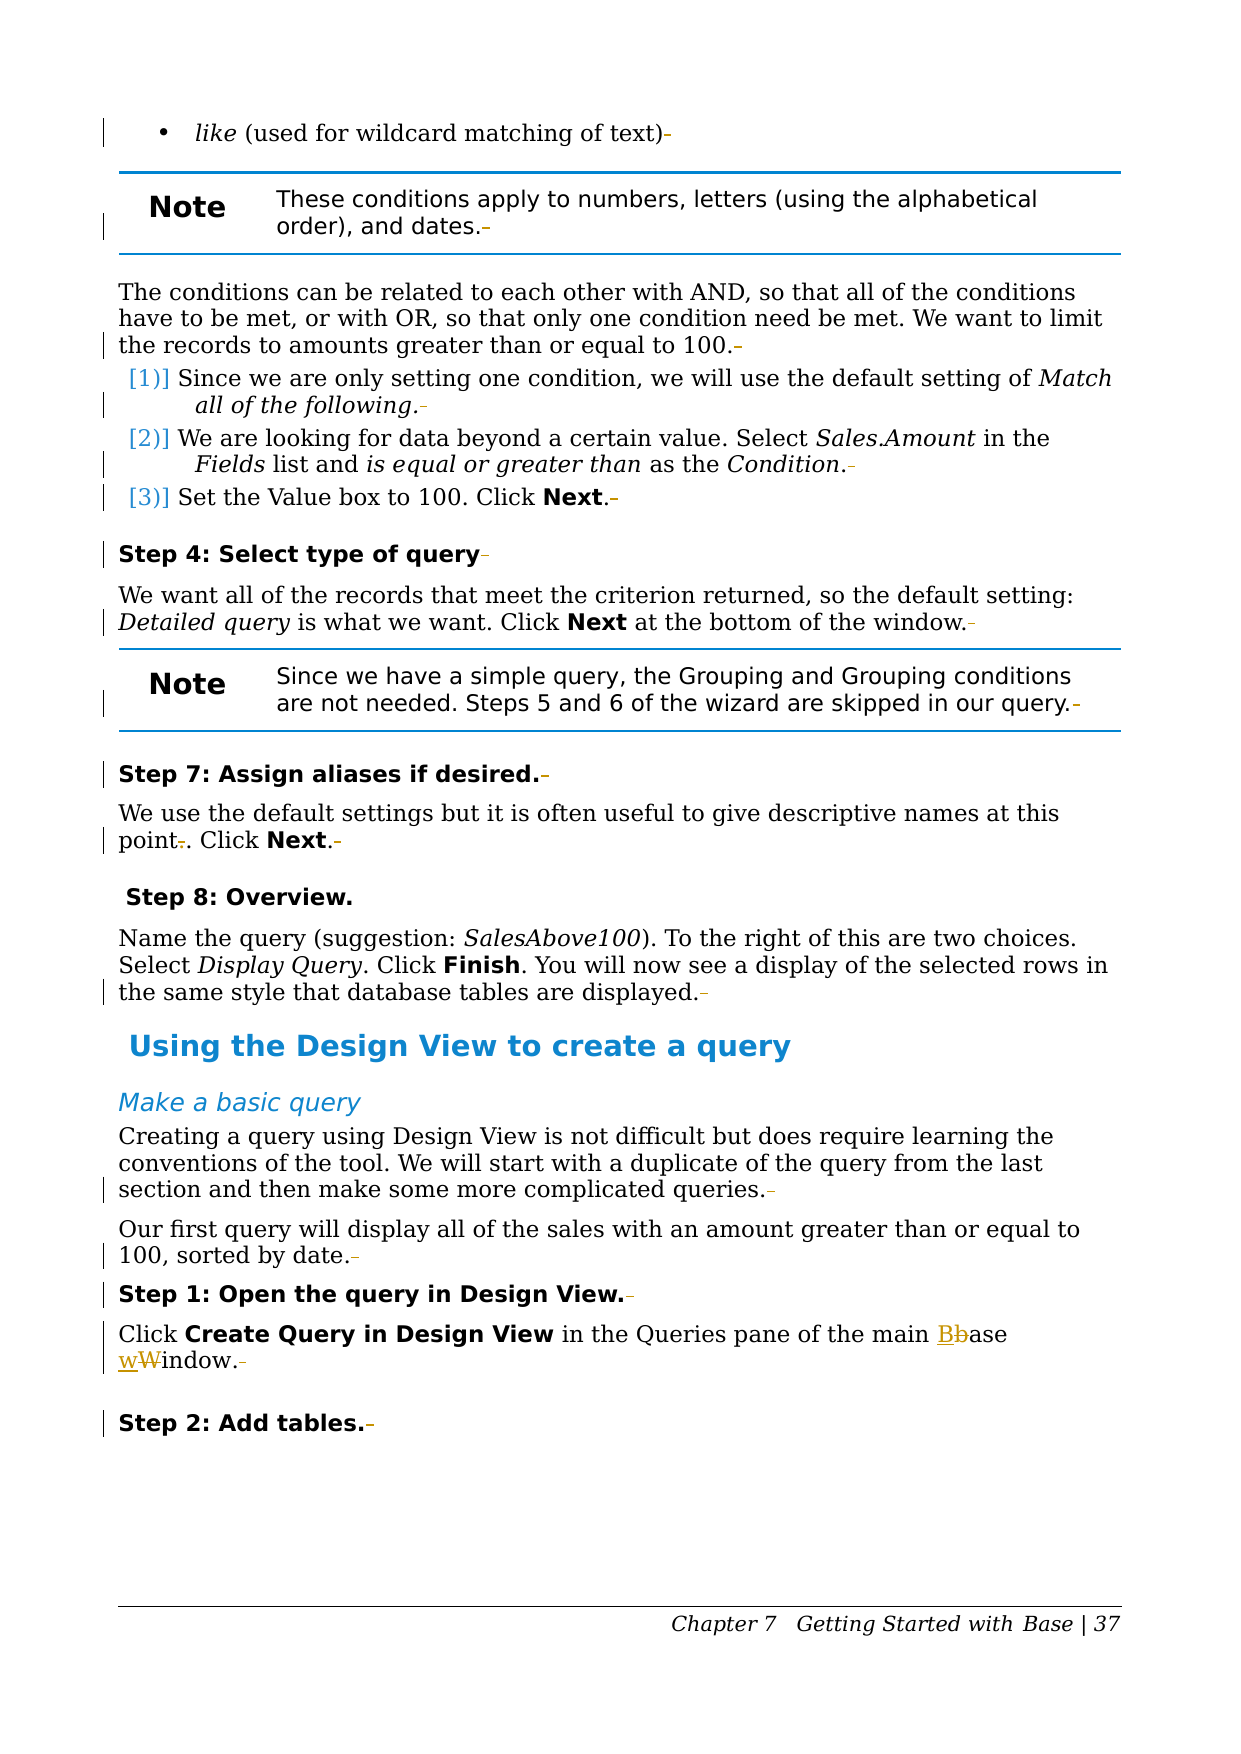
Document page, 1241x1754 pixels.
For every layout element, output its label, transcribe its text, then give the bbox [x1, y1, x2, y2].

list Since we are only setting one condition, we will use the default setting of Match all of the following. [177, 365, 1122, 418]
table_header Note [119, 650, 255, 729]
list like (used for wildcard matching of text) [156, 118, 1122, 147]
text Step 1: Open the query in Design View. [118, 1282, 1122, 1308]
list Set the Value box to 100. Click Next. [177, 484, 1122, 511]
subtitle Using the Design View to create a query [118, 1029, 1122, 1063]
text Step 4: Select type of query [118, 541, 1122, 567]
text Click Create Query in Design View in the Queries pane of the main Base window. [118, 1321, 1122, 1374]
table_header These conditions apply to numbers, letters (using the alphabetical order), and dates. [255, 174, 1121, 253]
text Step 2: Add tables. [118, 1410, 1122, 1437]
text Step 8: Overview. [118, 884, 1122, 911]
list The conditions can be related to each other with AND, so that all of the conditions have to be met, or with OR, so that only one condition need be met. We want to limit the records to amounts greater than or equal to 100. [118, 279, 1122, 359]
list We are looking for data beyond a certain value. Select Sales.Amount in the Fields list and is equal or greater than as the Condition. [177, 425, 1122, 478]
text We use the default settings but it is often useful to give descriptive names at this point. Click Next. [118, 800, 1122, 854]
text Name the query (suggestion: SalesAbove100). To the right of this are two choices. Select Display Query. Click Finish. You will now see a display of the selected rows in the same style that database tables are displayed. [118, 925, 1122, 1005]
subtitle Make a basic query [118, 1088, 1122, 1117]
table_header Note [119, 174, 255, 253]
text We want all of the records that meet the criterion returned, so the default setting: Detailed query is what we want. Click Next at the bottom of the window. [118, 582, 1122, 636]
text Our first query will display all of the sales with an amount greater than or equal to 100, sorted by date. [118, 1216, 1122, 1269]
text Step 7: Assign aliases if desired. [118, 761, 1122, 788]
text Creating a query using Design View is not difficult but does require learning the conventions of the tool. We will start with a duplicate of the query from the last section and then make some more complicated queries. [118, 1123, 1122, 1203]
table_header Since we have a simple query, the Grouping and Grouping conditions are not needed. Steps 5 and 6 of the wizard are skipped in our query. [255, 650, 1121, 729]
